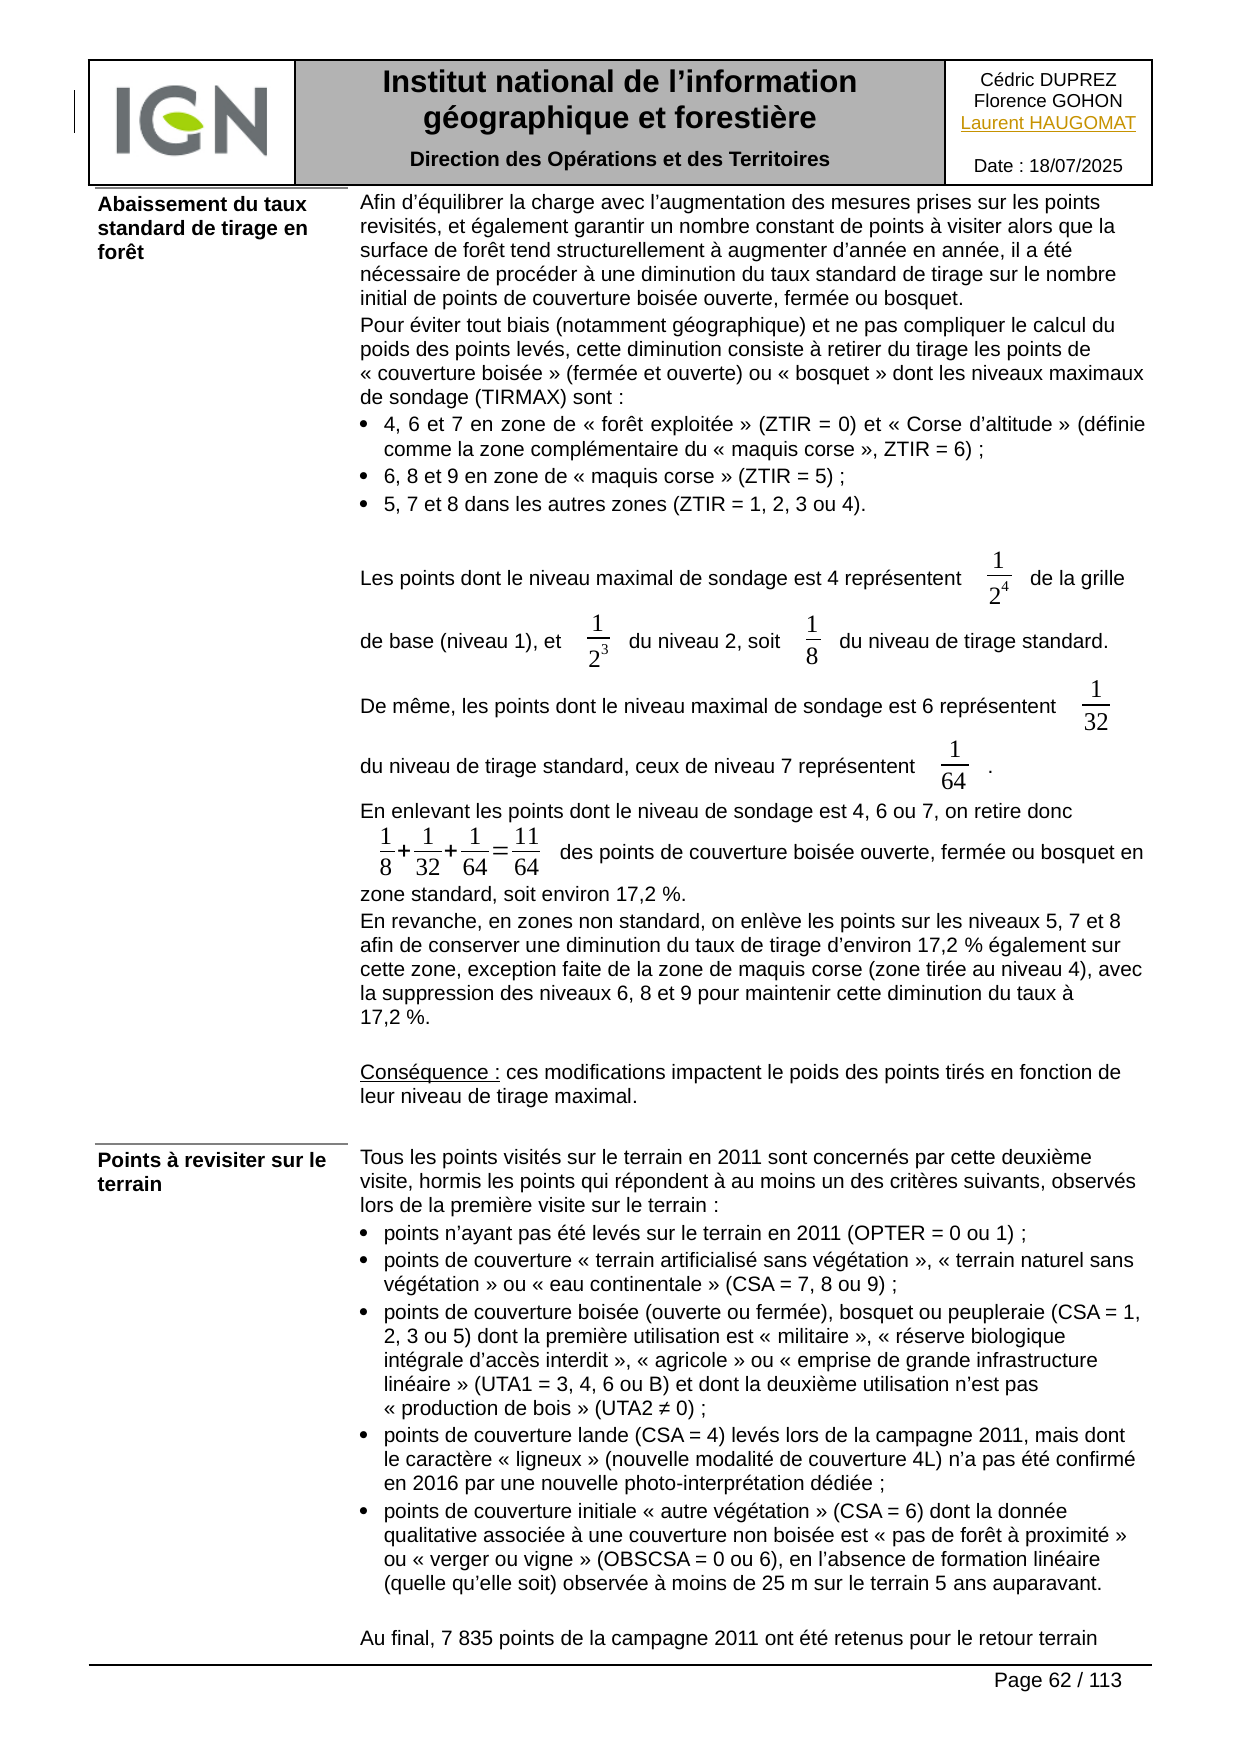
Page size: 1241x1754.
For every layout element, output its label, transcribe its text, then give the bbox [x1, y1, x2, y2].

table_cell Abaissement du taux standard de tirage en forêt [89, 186, 354, 1141]
picture [91, 62, 293, 180]
table_cell Tous les points visités sur le terrain en 2011 sont concernés par cette deuxième visite, hormis les points qui répondent à au moins un des critères suivants, observés lors de la première visite sur le terrain : points n’ayant pas été levés sur le terrain en 2011 (OPTER = 0 ou 1) ; points de couverture « terrain artificialisé sans végétation », « terrain naturel sans végétation » ou « eau continentale » (CSA = 7, 8 ou 9) ; points de couverture boisée (ouverte ou fermée), bosquet ou peupleraie (CSA = 1, 2, 3 ou 5) dont la première utilisation est « militaire », « réserve biologique intégrale d’accès interdit », « agricole » ou « emprise de grande infrastructure linéaire » (UTA1 = 3, 4, 6 ou B) et dont la deuxième utilisation n’est pas « production de bois » (UTA2 ≠ 0) ; points de couverture lande (CSA = 4) levés lors de la campagne 2011, mais dont le caractère « ligneux » (nouvelle modalité de couverture 4L) n’a pas été confirmé en 2016 par une nouvelle photo-interprétation dédiée ; points de couverture initiale « autre végétation » (CSA = 6) dont la donnée qualitative associée à une couverture non boisée est « pas de forêt à proximité » ou « verger ou vigne » (OBSCSA = 0 ou 6), en l’absence de formation linéaire (quelle qu’elle soit) observée à moins de 25 m sur le terrain 5 ans auparavant. Au final, 7 835 points de la campagne 2011 ont été retenus pour le retour terrain [354, 1141, 1152, 1655]
table_cell Afin d’équilibrer la charge avec l’augmentation des mesures prises sur les points revisités, et également garantir un nombre constant de points à visiter alors que la surface de forêt tend structurellement à augmenter d’année en année, il a été nécessaire de procéder à une diminution du taux standard de tirage sur le nombre initial de points de couverture boisée ouverte, fermée ou bosquet. Pour éviter tout biais (notamment géographique) et ne pas compliquer le calcul du poids des points levés, cette diminution consiste à retirer du tirage les points de « couverture boisée » (fermée et ouverte) ou « bosquet » dont les niveaux maximaux de sondage (TIRMAX) sont : 4, 6 et 7 en zone de « forêt exploitée » (ZTIR = 0) et « Corse d’altitude » (définie comme la zone complémentaire du « maquis corse », ZTIR = 6) ; 6, 8 et 9 en zone de « maquis corse » (ZTIR = 5) ; 5, 7 et 8 dans les autres zones (ZTIR = 1, 2, 3 ou 4). Les points dont le niveau maximal de sondage est 4 représentent de la grille de base (niveau 1), et du niveau 2, soit du niveau de tirage standard. De même, les points dont le niveau maximal de sondage est 6 représentent du niveau de tirage standard, ceux de niveau 7 représentent . En enlevant les points dont le niveau de sondage est 4, 6 ou 7, on retire donc des points de couverture boisée ouverte, fermée ou bosquet en zone standard, soit environ 17,2 %. En revanche, en zones non standard, on enlève les points sur les niveaux 5, 7 et 8 afin de conserver une diminution du taux de tirage d’environ 17,2 % également sur cette zone, exception faite de la zone de maquis corse (zone tirée au niveau 4), avec la suppression des niveaux 6, 8 et 9 pour maintenir cette diminution du taux à 17,2 %. Conséquence : ces modifications impactent le poids des points tirés en fonction de leur niveau de tirage maximal. [354, 186, 1152, 1141]
table_cell Points à revisiter sur le terrain [89, 1141, 354, 1655]
